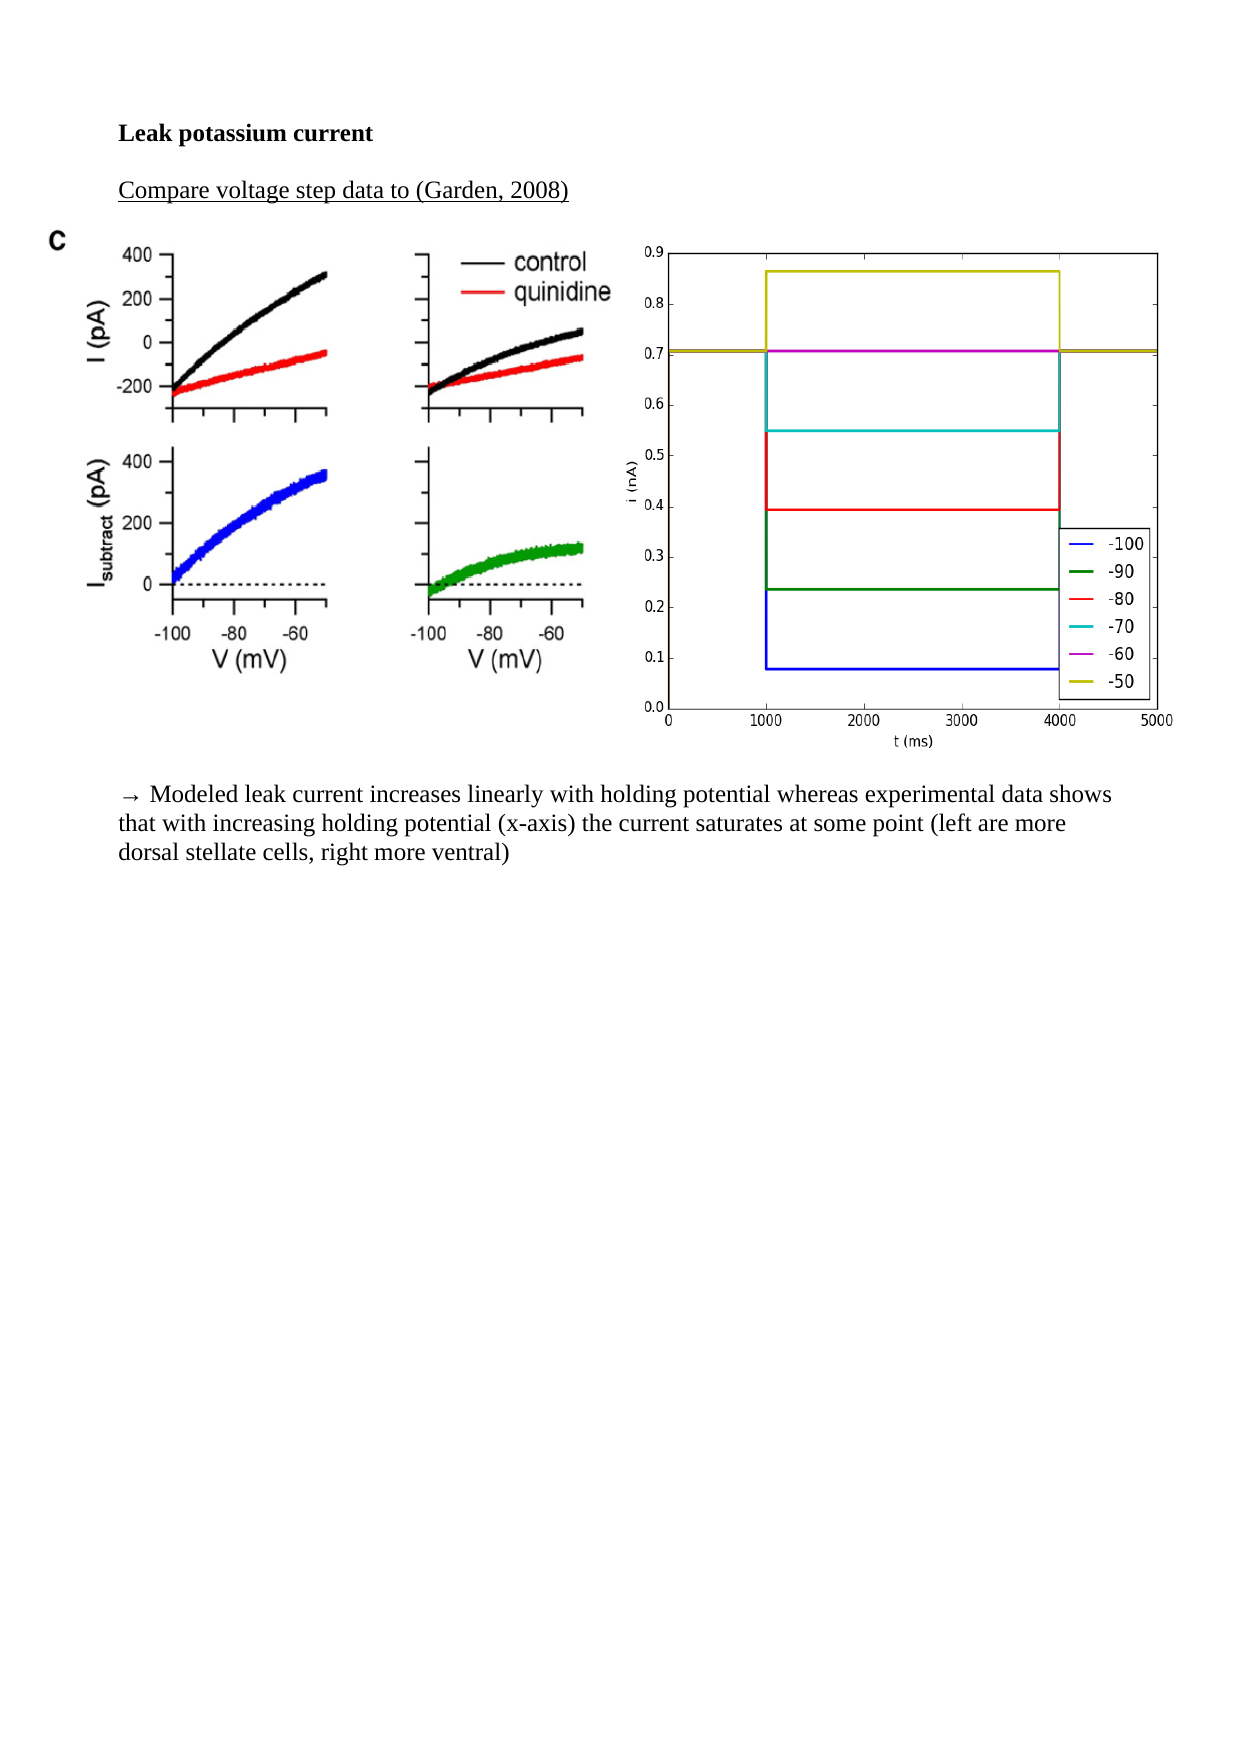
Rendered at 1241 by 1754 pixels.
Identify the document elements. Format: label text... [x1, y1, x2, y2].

text Compare voltage step data to (Garden, 2008) [118, 176, 1122, 204]
picture [40, 196, 1220, 765]
text → Modeled leak current increases linearly with holding potential whereas experimental data shows that with increasing holding potential (x-axis) the current saturates at some point (left are more dorsal stellate cells, right more ventral) [118, 779, 1122, 866]
text Leak potassium current [118, 118, 1122, 147]
